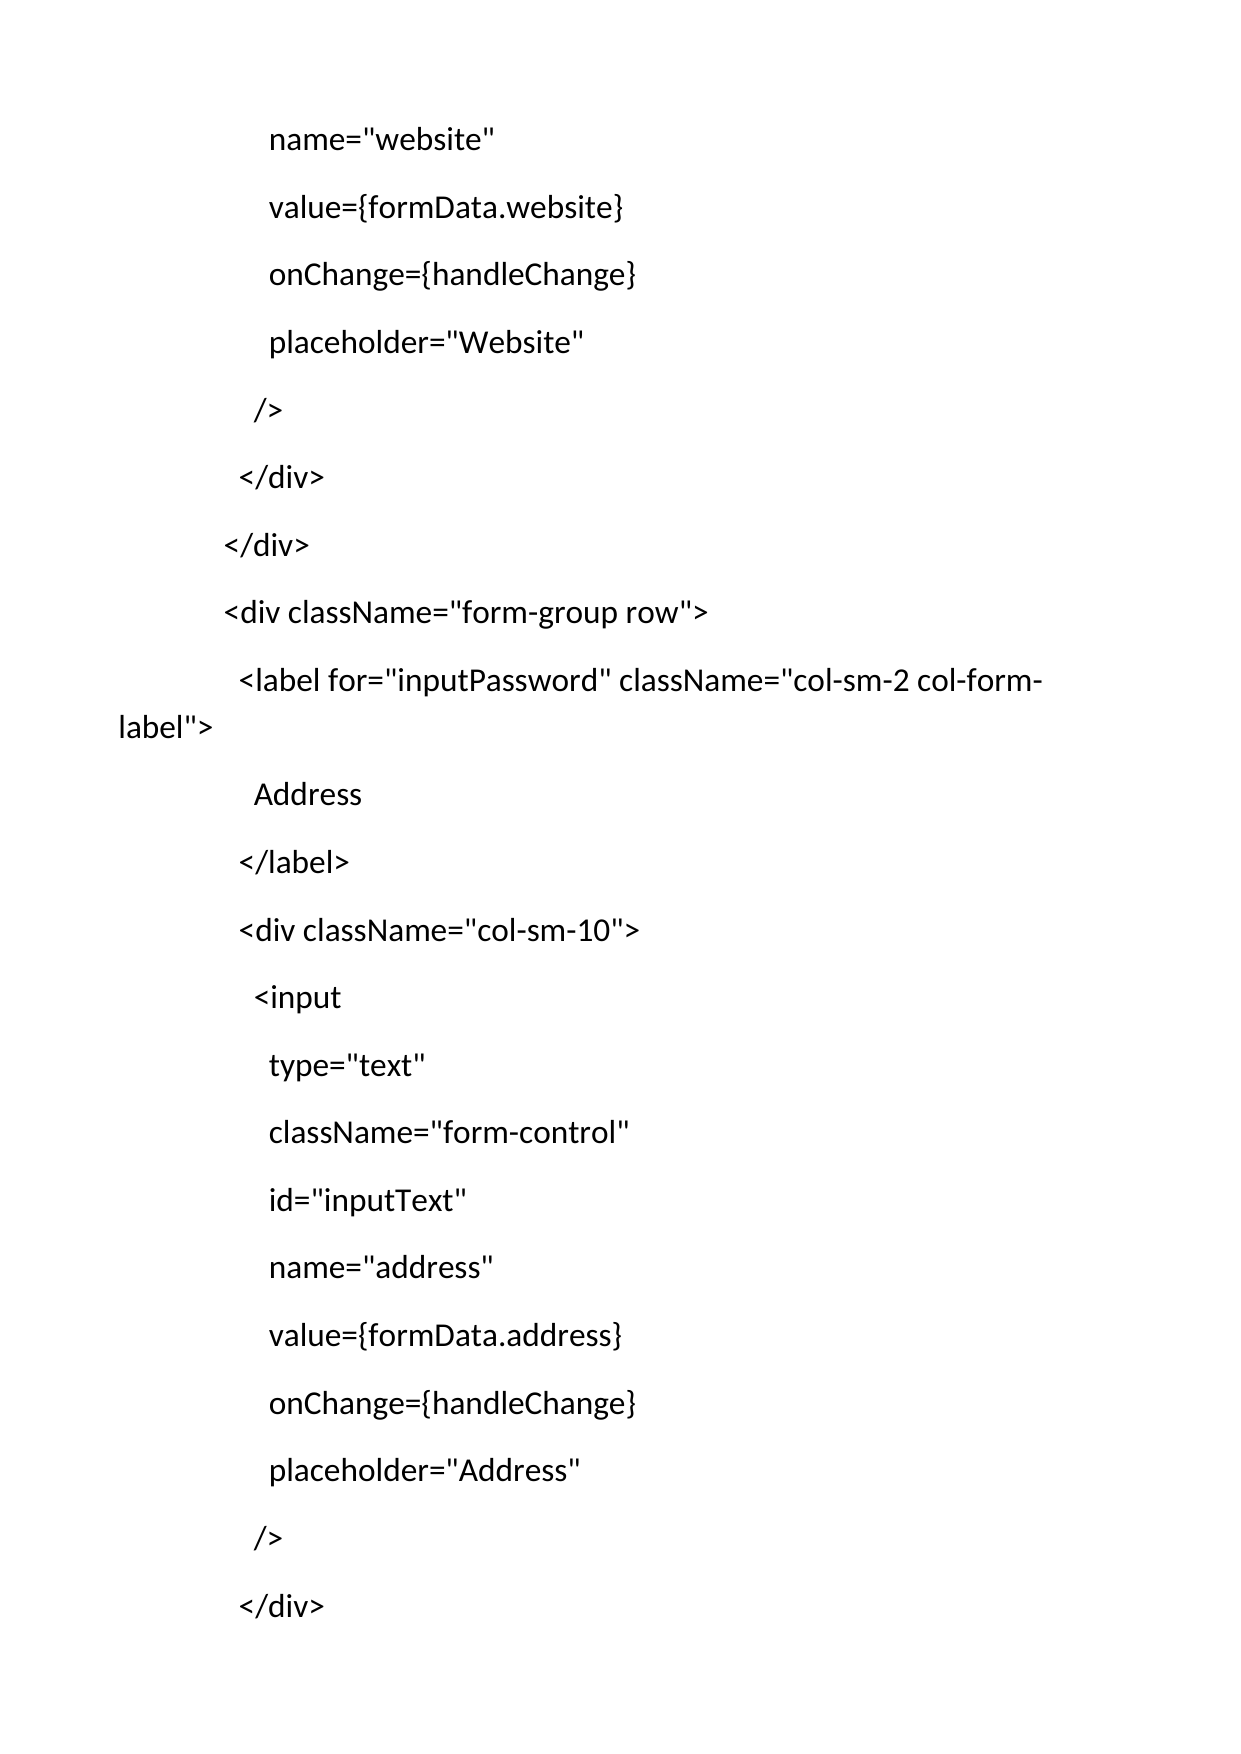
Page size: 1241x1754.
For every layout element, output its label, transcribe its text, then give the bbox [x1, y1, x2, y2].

text </div> [118, 1584, 1122, 1625]
text className="form-control" [118, 1111, 1122, 1152]
text /> [118, 388, 1122, 429]
text type="text" [118, 1044, 1122, 1084]
text <label for="inputPassword" className="col-sm-2 col-form-label"> [118, 659, 1122, 746]
text Address [118, 773, 1122, 814]
text onChange={handleChange} [118, 253, 1122, 294]
text value={formData.website} [118, 186, 1122, 226]
text <input [118, 976, 1122, 1017]
text /> [118, 1517, 1122, 1558]
text value={formData.address} [118, 1314, 1122, 1355]
text name="website" [118, 118, 1122, 159]
text placeholder="Address" [118, 1449, 1122, 1490]
text onChange={handleChange} [118, 1382, 1122, 1422]
text id="inputText" [118, 1179, 1122, 1220]
text <div className="form-group row"> [118, 591, 1122, 632]
text <div className="col-sm-10"> [118, 908, 1122, 949]
text </div> [118, 524, 1122, 564]
text </div> [118, 456, 1122, 497]
text </label> [118, 841, 1122, 882]
text name="address" [118, 1247, 1122, 1287]
text placeholder="Website" [118, 321, 1122, 362]
